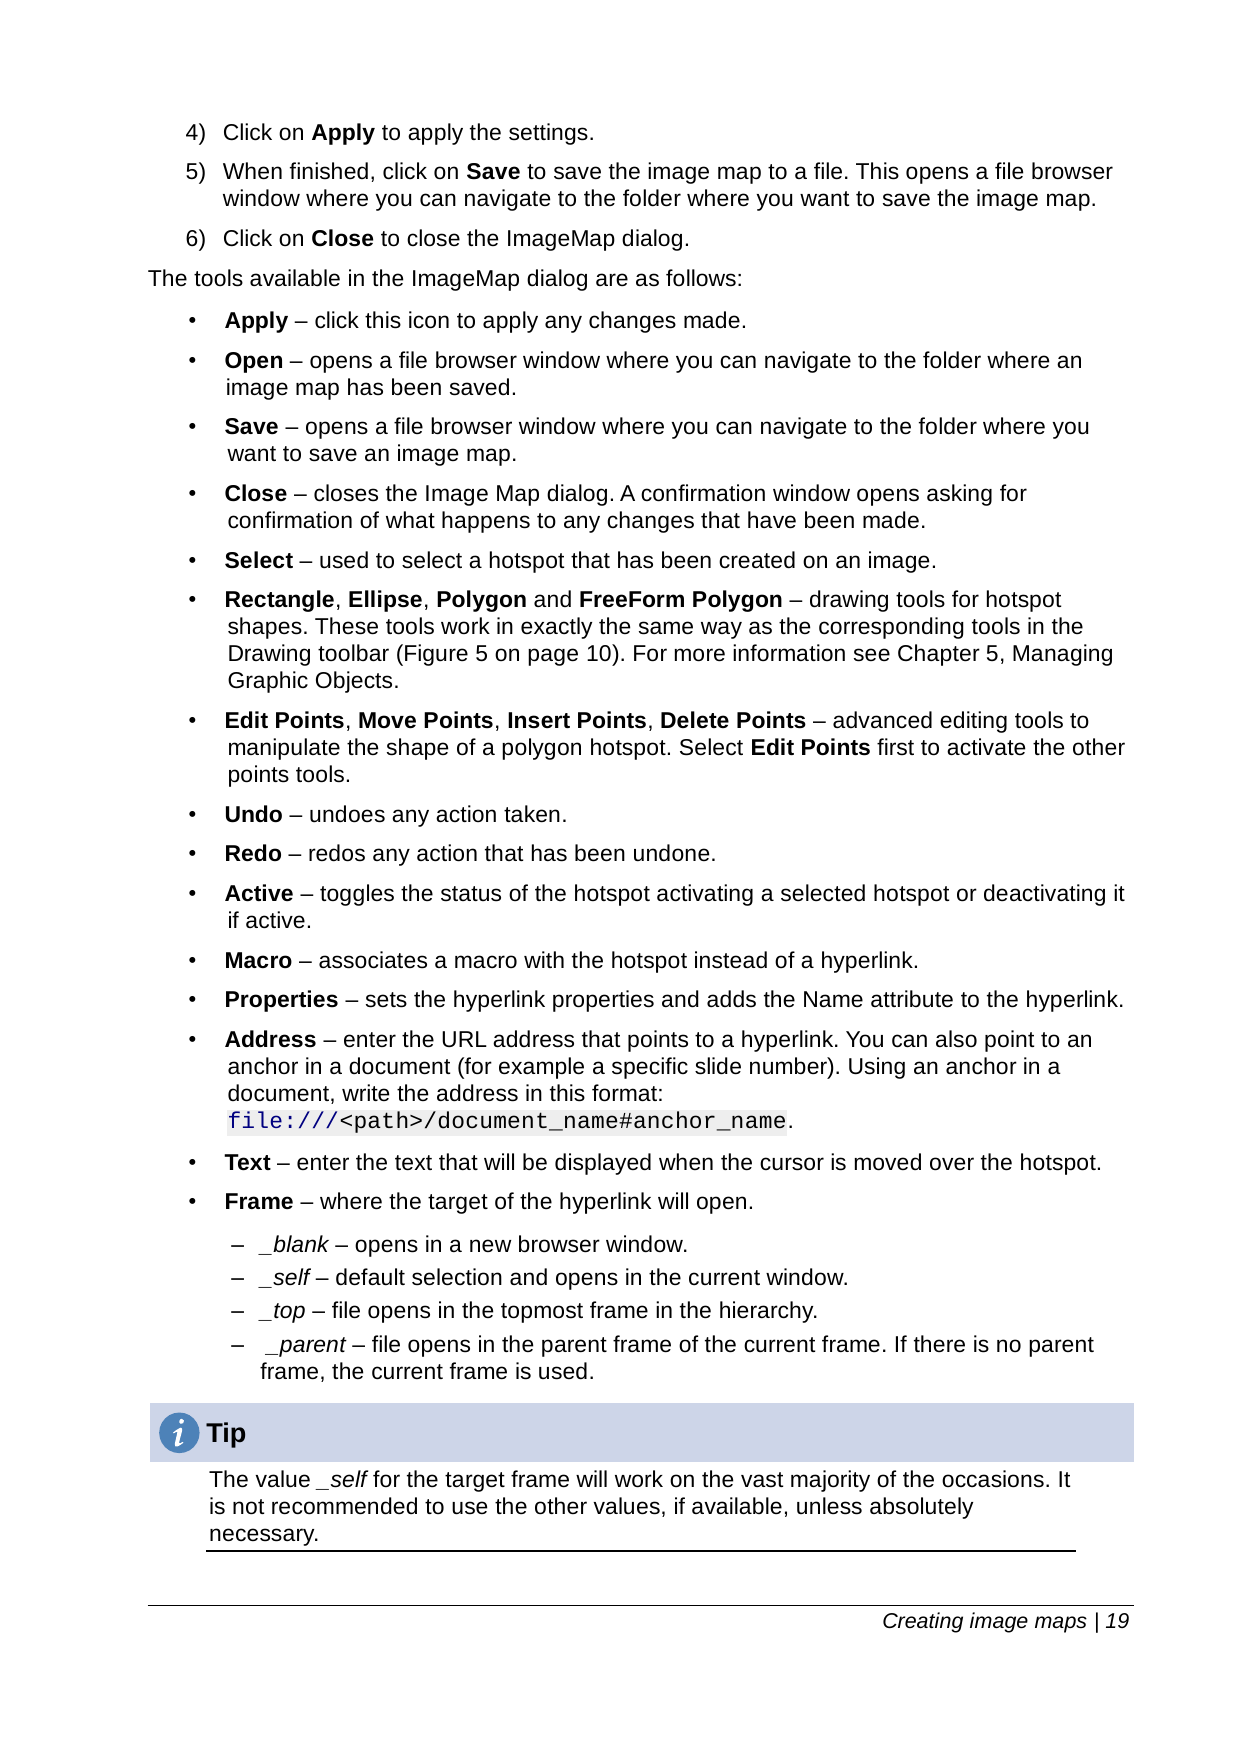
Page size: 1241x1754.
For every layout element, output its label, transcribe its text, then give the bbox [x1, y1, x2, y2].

list Active – toggles the status of the hotspot activating a selected hotspot or deactivating it if active. [185, 876, 1134, 933]
list Redo – redos any action that has been undone. [185, 837, 1134, 867]
list _self – default selection and opens in the current window. [231, 1263, 1134, 1291]
list Save – opens a file browser window where you can navigate to the folder where you want to save an image map. [185, 410, 1134, 467]
list _top – file opens in the topmost frame in the hierarchy. [231, 1297, 1134, 1324]
list _parent – file opens in the parent frame of the current frame. If there is no parent frame, the current frame is used. [231, 1330, 1134, 1384]
list Frame – where the target of the hyperlink will open. [185, 1185, 1134, 1218]
list Undo – undoes any action taken. [185, 797, 1134, 827]
list When finished, click on Save to save the image map to a file. This opens a file browser window where you can navigate to the folder where you want to save the image map. [206, 158, 1134, 212]
list Properties – sets the hyperlink properties and adds the Name attribute to the hyperlink. [185, 983, 1134, 1013]
list Close – closes the Image Map dialog. A confirmation window opens asking for confirmation of what happens to any changes that have been made. [185, 476, 1134, 533]
list Macro – associates a macro with the hotspot instead of a hyperlink. [185, 943, 1134, 973]
list Rectangle, Ellipse, Polygon and FreeForm Polygon – drawing tools for hotspot shapes. These tools work in exactly the same way as the corresponding tools in the Drawing toolbar (Figure 5 on page 10). For more information see Chapter 5, Managing Graphic Objects. [185, 583, 1134, 694]
list Open – opens a file browser window where you can navigate to the folder where an image map has been saved. [185, 343, 1134, 400]
list Apply – click this icon to apply any changes made. [185, 303, 1134, 333]
list Edit Points, Move Points, Insert Points, Delete Points – advanced editing tools to manipulate the shape of a polygon hotspot. Select Edit Points first to activate the other points tools. [185, 703, 1134, 788]
subtitle Tip [150, 1403, 1134, 1462]
list Address – enter the URL address that points to a hyperlink. You can also point to an anchor in a document (for example a specific slide number). Using an anchor in a document, write the address in this format: file:///<path>/document_name#anchor_name. [185, 1022, 1134, 1136]
list Select – used to select a hotspot that has been created on an image. [185, 543, 1134, 573]
text The tools available in the ImageMap dialog are as follows: [148, 264, 1134, 291]
list Click on Apply to apply the settings. [206, 118, 1134, 145]
list _blank – opens in a new browser window. [231, 1230, 1134, 1257]
list Text – enter the text that will be displayed when the cursor is moved over the hotspot. [185, 1145, 1134, 1175]
list Click on Close to close the ImageMap dialog. [206, 224, 1134, 251]
text The value _self for the target frame will work on the vast majority of the occasions. It is not recommended to use the other values, if available, unless absolutely necessary. [206, 1462, 1076, 1550]
